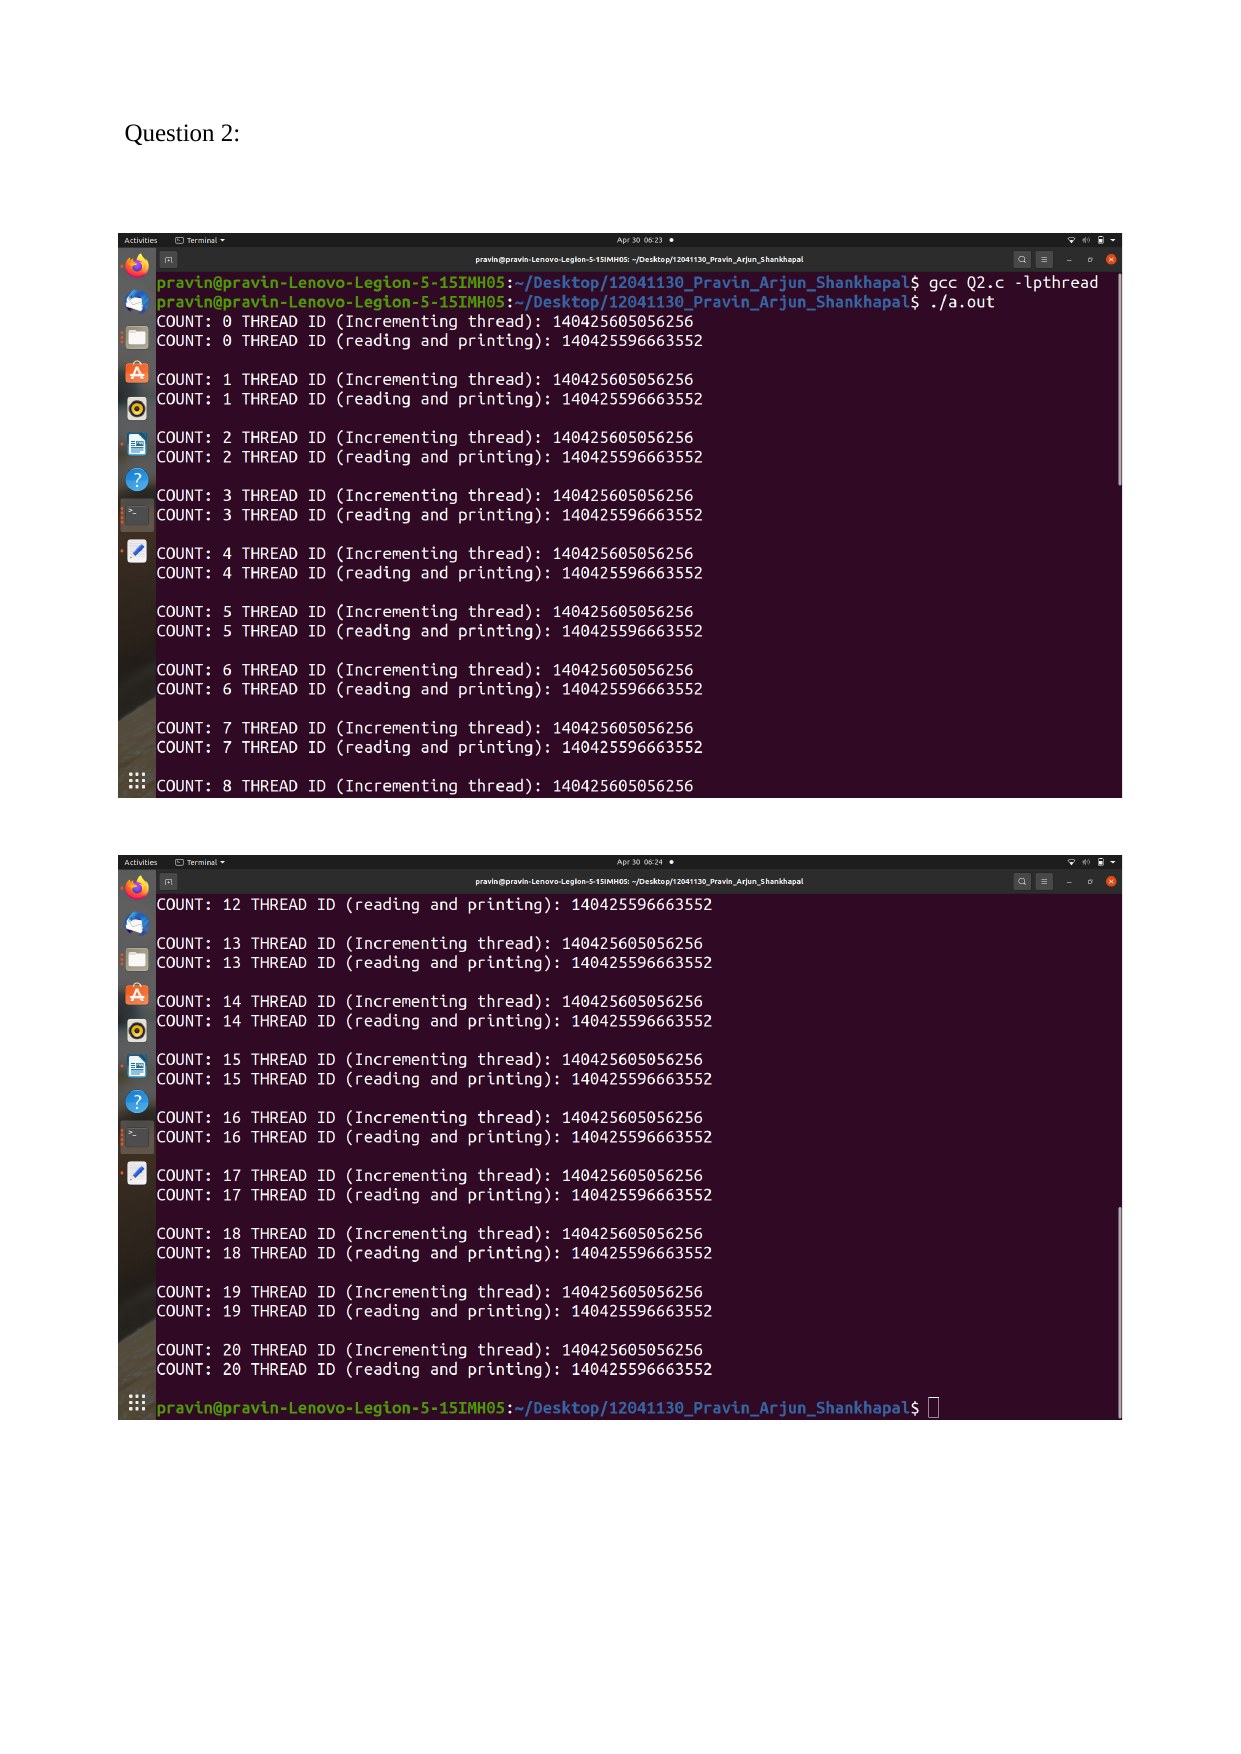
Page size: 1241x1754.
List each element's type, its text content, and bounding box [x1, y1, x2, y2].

picture [118, 233, 1123, 798]
text Question 2: [118, 118, 1122, 147]
picture [118, 855, 1123, 1420]
